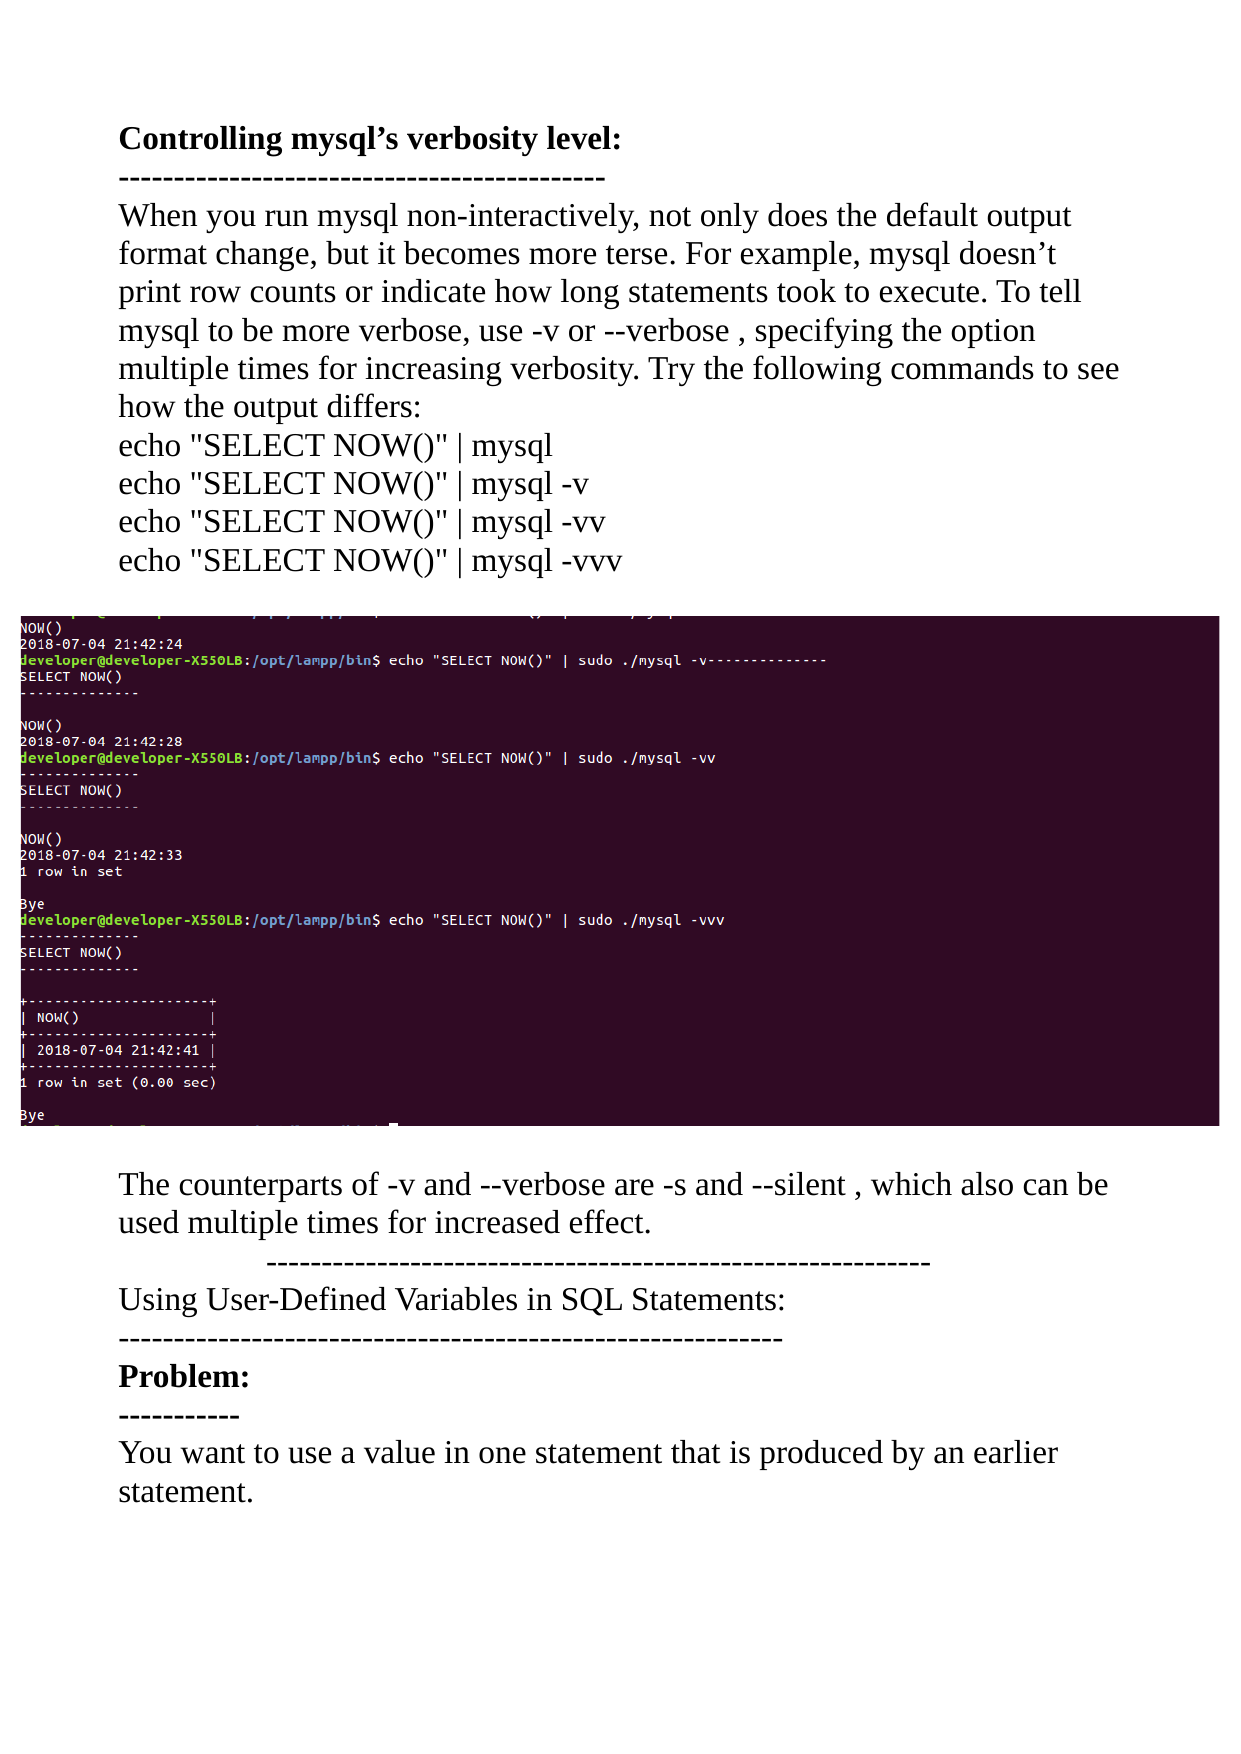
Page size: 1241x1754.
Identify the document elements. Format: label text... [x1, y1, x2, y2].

text Using User-Defined Variables in SQL Statements: [118, 1279, 1122, 1318]
text The counterparts of -v and --verbose are -s and --silent , which also can be used multiple times for increased effect. [118, 1164, 1122, 1241]
text echo "SELECT NOW()" | mysql [118, 425, 1122, 463]
text echo "SELECT NOW()" | mysql -vv [118, 501, 1122, 540]
picture [20, 616, 1220, 1126]
text Problem: [118, 1356, 1122, 1394]
text echo "SELECT NOW()" | mysql -v [118, 463, 1122, 501]
text You want to use a value in one statement that is produced by an earlier statement. [118, 1433, 1122, 1509]
text Controlling mysql’s verbosity level: [118, 118, 1122, 156]
text -------------------------------------------- [118, 156, 1122, 195]
text When you run mysql non-interactively, not only does the default output format change, but it becomes more terse. For example, mysql doesn’t print row counts or indicate how long statements took to execute. To tell mysql to be more verbose, use -v or --verbose , specifying the option multiple times for increasing verbosity. Try the following commands to see how the output differs: [118, 195, 1122, 425]
text echo "SELECT NOW()" | mysql -vvv [118, 540, 1122, 578]
text ------------------------------------------------------------ [118, 1318, 1122, 1356]
text ------------------------------------------------------------ [118, 1241, 1122, 1279]
text ----------- [118, 1394, 1122, 1433]
